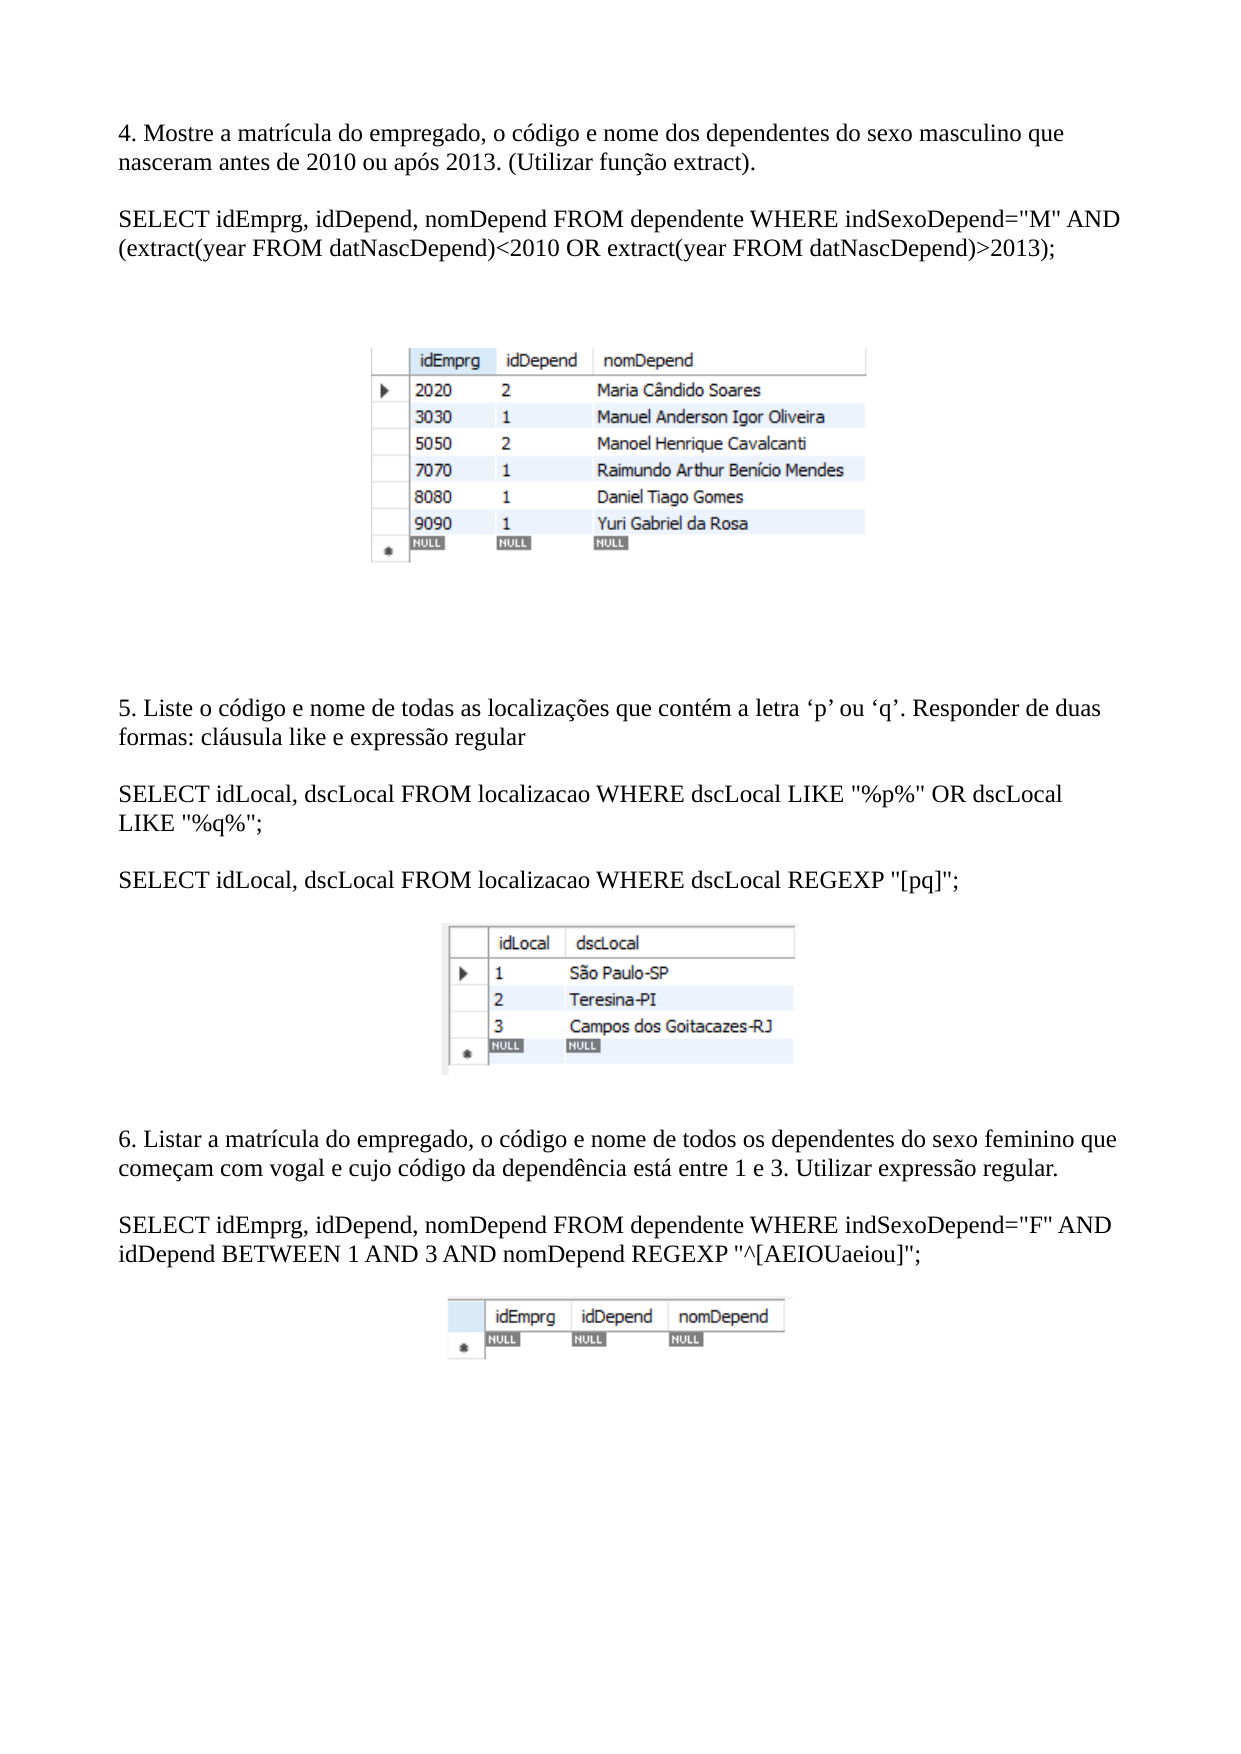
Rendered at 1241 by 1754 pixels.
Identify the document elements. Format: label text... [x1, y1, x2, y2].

text 4. Mostre a matrícula do empregado, o código e nome dos dependentes do sexo masculino que [118, 118, 1122, 147]
text SELECT idLocal, dscLocal FROM localizacao WHERE dscLocal LIKE "%p%" OR dscLocal LIKE "%q%"; [118, 779, 1122, 837]
picture [447, 1296, 793, 1374]
text 5. Liste o código e nome de todas as localizações que contém a letra ‘p’ ou ‘q’. Responder de duas [118, 693, 1122, 722]
text SELECT idEmprg, idDepend, nomDepend FROM dependente WHERE indSexoDepend="F" AND idDepend BETWEEN 1 AND 3 AND nomDepend REGEXP "^[AEIOUaeiou]"; [118, 1211, 1122, 1268]
text 6. Listar a matrícula do empregado, o código e nome de todos os dependentes do sexo feminino que [118, 1124, 1122, 1153]
text nasceram antes de 2010 ou após 2013. (Utilizar função extract). [118, 147, 1122, 176]
picture [441, 923, 799, 1075]
picture [371, 348, 870, 566]
text começam com vogal e cujo código da dependência está entre 1 e 3. Utilizar expressão regular. [118, 1153, 1122, 1182]
text formas: cláusula like e expressão regular [118, 722, 1122, 751]
text SELECT idLocal, dscLocal FROM localizacao WHERE dscLocal REGEXP "[pq]"; [118, 866, 1122, 894]
text SELECT idEmprg, idDepend, nomDepend FROM dependente WHERE indSexoDepend="M" AND (extract(year FROM datNascDepend)<2010 OR extract(year FROM datNascDepend)>2013); [118, 204, 1122, 262]
